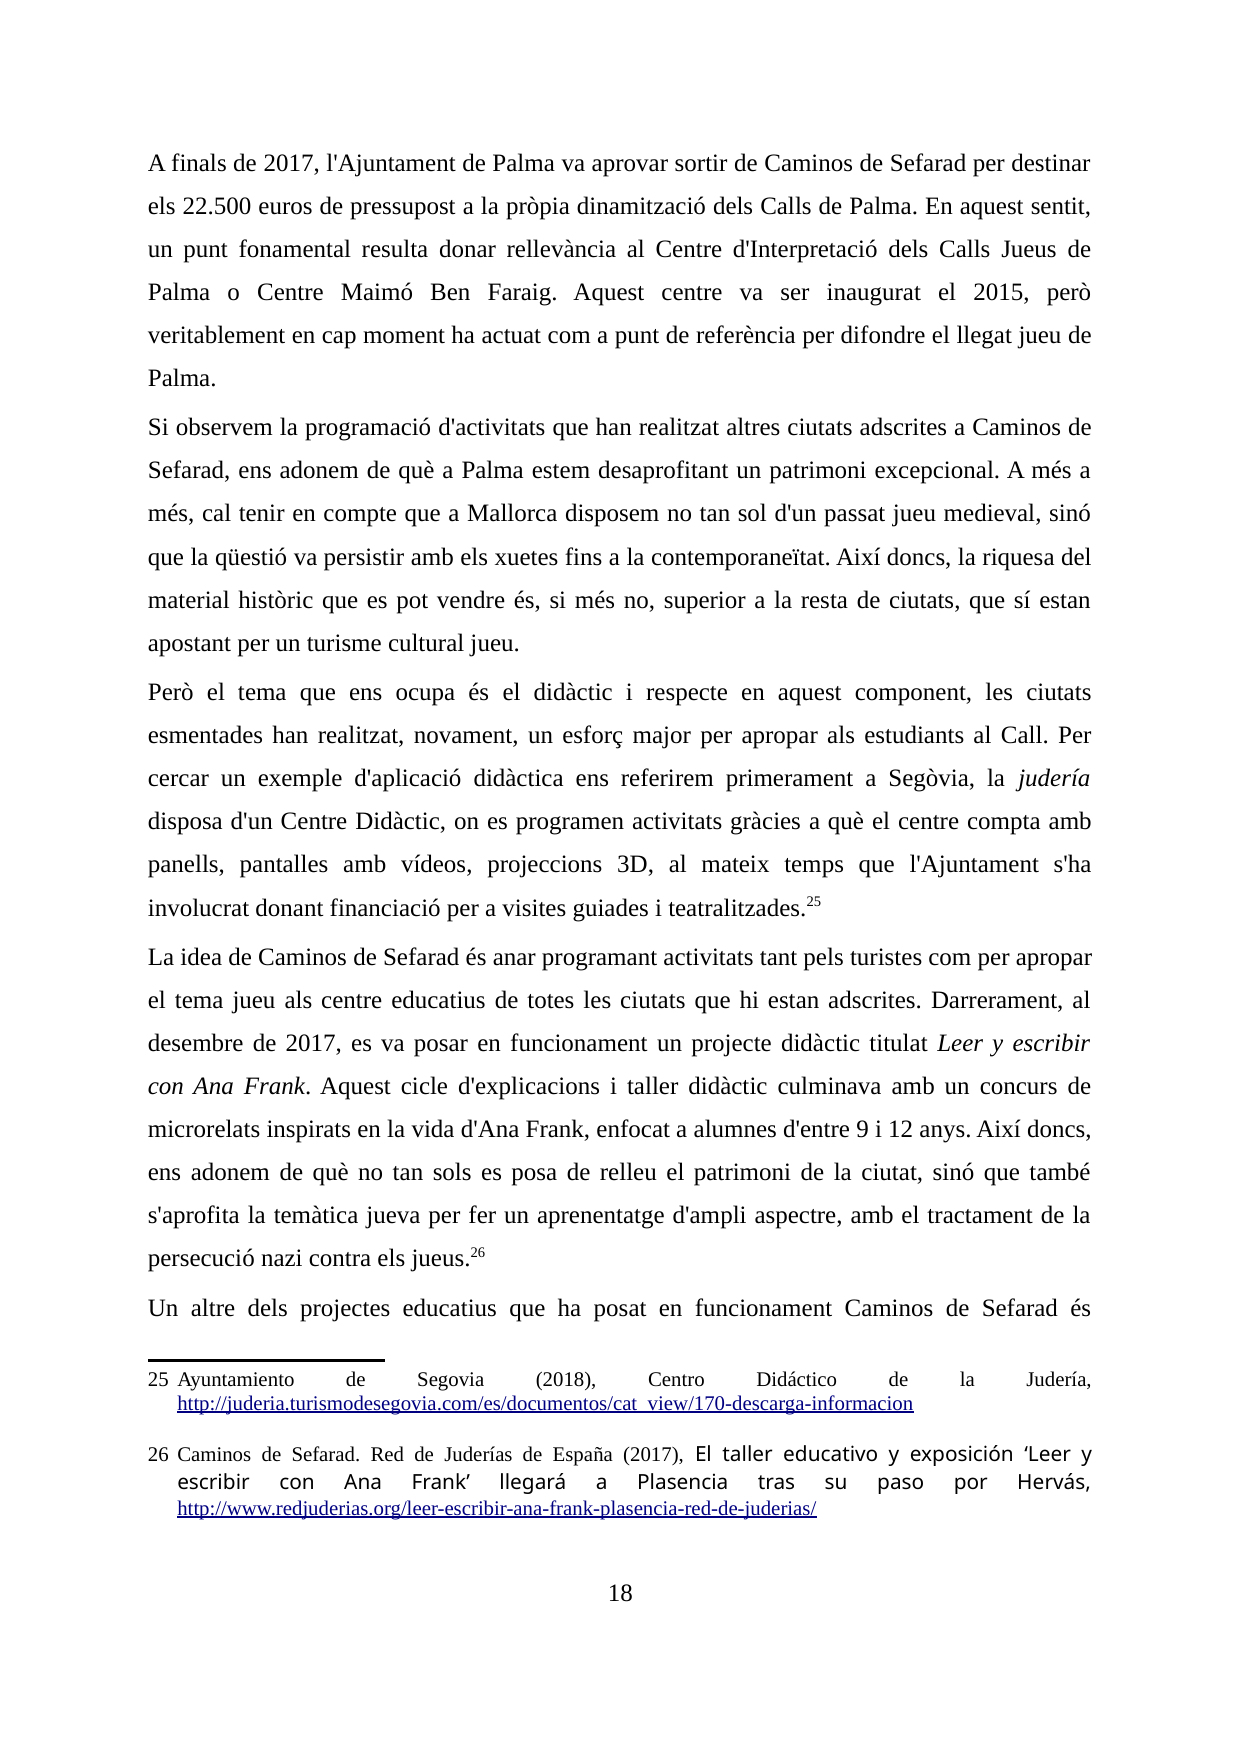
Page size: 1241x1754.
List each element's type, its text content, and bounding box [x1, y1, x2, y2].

text A finals de 2017, l'Ajuntament de Palma va aprovar sortir de Caminos de Sefarad per destinar els 22.500 euros de pressupost a la pròpia dinamització dels Calls de Palma. En aquest sentit, un punt fonamental resulta donar rellevància al Centre d'Interpretació dels Calls Jueus de Palma o Centre Maimó Ben Faraig. Aquest centre va ser inaugurat el 2015, però veritablement en cap moment ha actuat com a punt de referència per difondre el llegat jueu de Palma. [148, 148, 1093, 392]
text Un altre dels projectes educatius que ha posat en funcionament Caminos de Sefarad és [148, 1293, 1093, 1321]
text Però el tema que ens ocupa és el didàctic i respecte en aquest component, les ciutats esmentades han realitzat, novament, un esforç major per apropar als estudiants al Call. Per cercar un exemple d'aplicació didàctica ens referirem primerament a Segòvia, la judería disposa d'un Centre Didàctic, on es programen activitats gràcies a què el centre compta amb panells, pantalles amb vídeos, projeccions 3D, al mateix temps que l'Ajuntament s'ha involucrat donant financiació per a visites guiades i teatralitzades. [148, 677, 1093, 921]
text Ayuntamiento de Segovia (2018), Centro Didáctico de la Judería, http://juderia.turismodesegovia.com/es/documentos/cat_view/170-descarga-informacion [148, 1367, 1093, 1415]
text Si observem la programació d'activitats que han realitzat altres ciutats adscrites a Caminos de Sefarad, ens adonem de què a Palma estem desaprofitant un patrimoni excepcional. A més a més, cal tenir en compte que a Mallorca disposem no tan sol d'un passat jueu medieval, sinó que la qüestió va persistir amb els xuetes fins a la contemporaneïtat. Així doncs, la riquesa del material històric que es pot vendre és, si més no, superior a la resta de ciutats, que sí estan apostant per un turisme cultural jueu. [148, 412, 1093, 657]
text La idea de Caminos de Sefarad és anar programant activitats tant pels turistes com per apropar el tema jueu als centre educatius de totes les ciutats que hi estan adscrites. Darrerament, al desembre de 2017, es va posar en funcionament un projecte didàctic titulat Leer y escribir con Ana Frank. Aquest cicle d'explicacions i taller didàctic culminava amb un concurs de microrelats inspirats en la vida d'Ana Frank, enfocat a alumnes d'entre 9 i 12 anys. Així doncs, ens adonem de què no tan sols es posa de relleu el patrimoni de la ciutat, sinó que també s'aprofita la temàtica jueva per fer un aprenentatge d'ampli aspectre, amb el tractament de la persecució nazi contra els jueus. [148, 942, 1093, 1272]
text Caminos de Sefarad. Red de Juderías de España (2017), El taller educativo y exposición ‘Leer y escribir con Ana Frank’ llegará a Plasencia tras su paso por Hervás, http://www.redjuderias.org/leer-escribir-ana-frank-plasencia-red-de-juderias/ [148, 1439, 1093, 1520]
